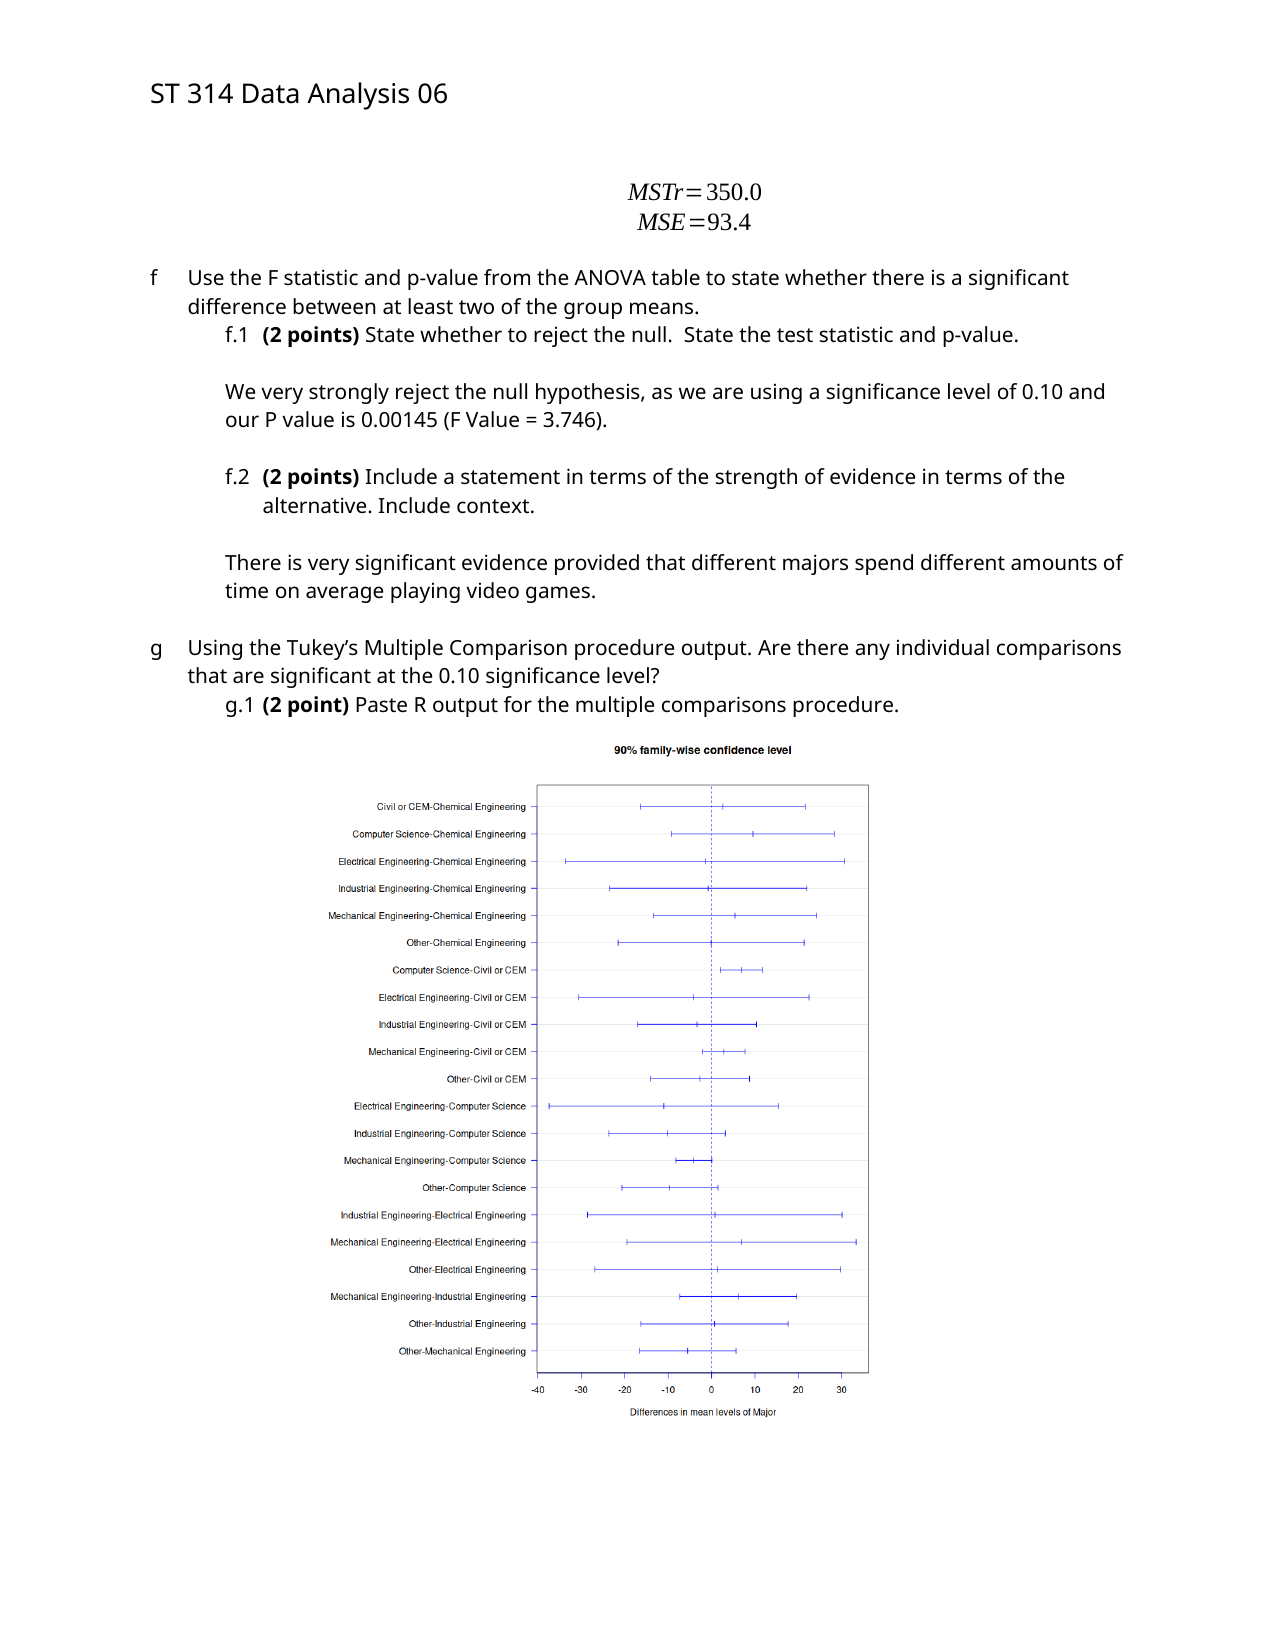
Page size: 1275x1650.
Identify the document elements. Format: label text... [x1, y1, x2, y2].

list (2 points) Include a statement in terms of the strength of evidence in terms of the alternative. Include context. [225, 462, 1125, 519]
list Use the F statistic and p-value from the ANOVA table to state whether there is a significant difference between at least two of the group means. [150, 263, 1125, 320]
text We very strongly reject the null hypothesis, as we are using a significance level of 0.10 and our P value is 0.00145 (F Value = 3.746). [225, 377, 1125, 434]
list (2 points) State whether to reject the null. State the test statistic and p-value. [225, 320, 1125, 349]
list (2 point) Paste R output for the multiple comparisons procedure. [225, 690, 1125, 718]
list Using the Tukey’s Multiple Comparison procedure output. Are there any individual comparisons that are significant at the 0.10 significance level? [150, 633, 1125, 690]
picture [321, 735, 904, 1425]
text There is very significant evidence provided that different majors spend different amounts of time on average playing video games. [225, 548, 1125, 604]
